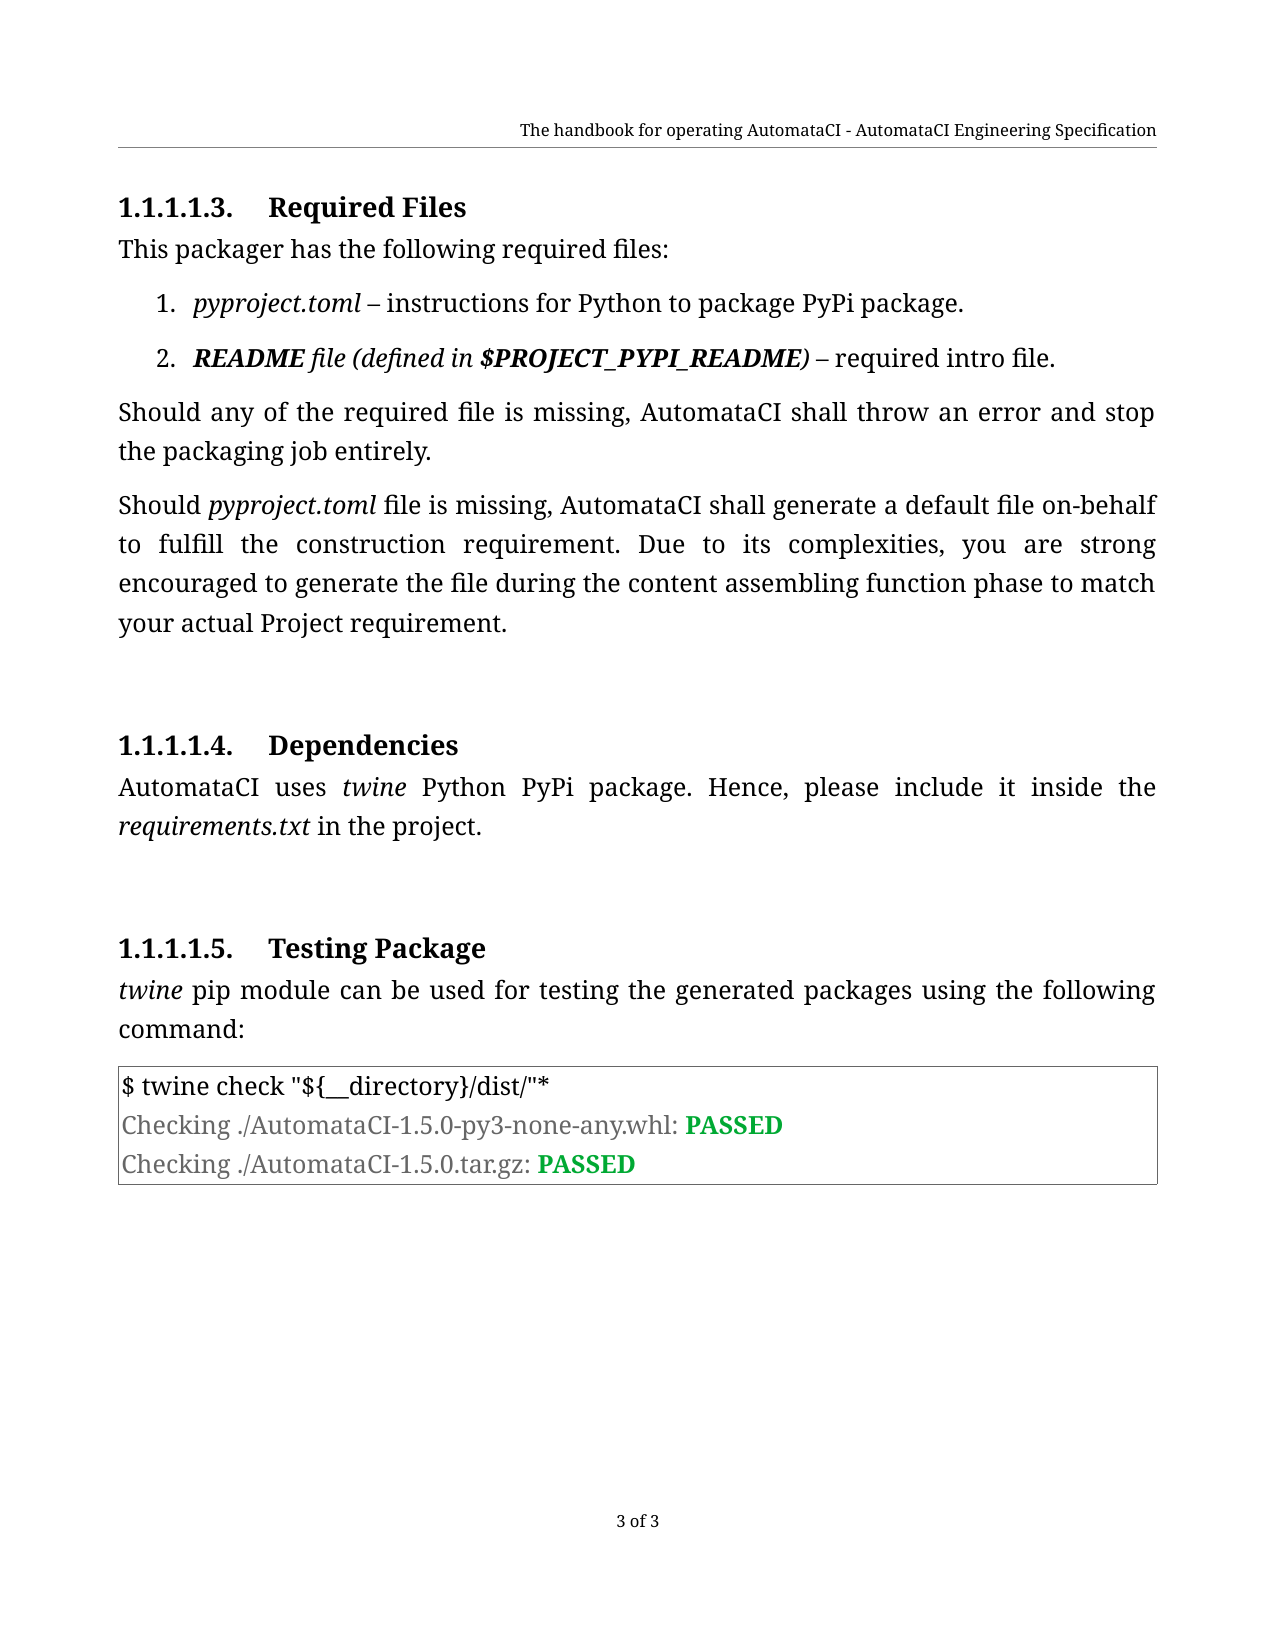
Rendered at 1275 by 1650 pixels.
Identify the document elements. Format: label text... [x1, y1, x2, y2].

subtitle Required Files [118, 189, 1157, 226]
text AutomataCI uses twine Python PyPi package. Hence, please include it inside the requirements.txt in the project. [118, 769, 1157, 842]
list README file (defined in $PROJECT_PYPI_README) – required intro file. [156, 340, 1157, 374]
text Should pyproject.toml file is missing, AutomataCI shall generate a default file on-behalf to fulfill the construction requirement. Due to its complexities, you are strong encouraged to generate the file during the content assembling function phase to match your actual Project requirement. [118, 488, 1157, 639]
list pyproject.toml – instructions for Python to package PyPi package. [156, 286, 1157, 320]
text $ twine check "${__directory}/dist/"* [119, 1067, 1157, 1103]
subtitle Testing Package [118, 929, 1157, 966]
text twine pip module can be used for testing the generated packages using the following command: [118, 972, 1157, 1046]
text Checking ./AutomataCI-1.5.0-py3-none-any.whl: PASSED [119, 1105, 1157, 1142]
text Should any of the required file is missing, AutomataCI shall throw an error and stop the packaging job entirely. [118, 394, 1157, 468]
text This packager has the following required files: [118, 232, 1157, 266]
subtitle Dependencies [118, 726, 1157, 763]
text Checking ./AutomataCI-1.5.0.tar.gz: PASSED [119, 1144, 1157, 1184]
